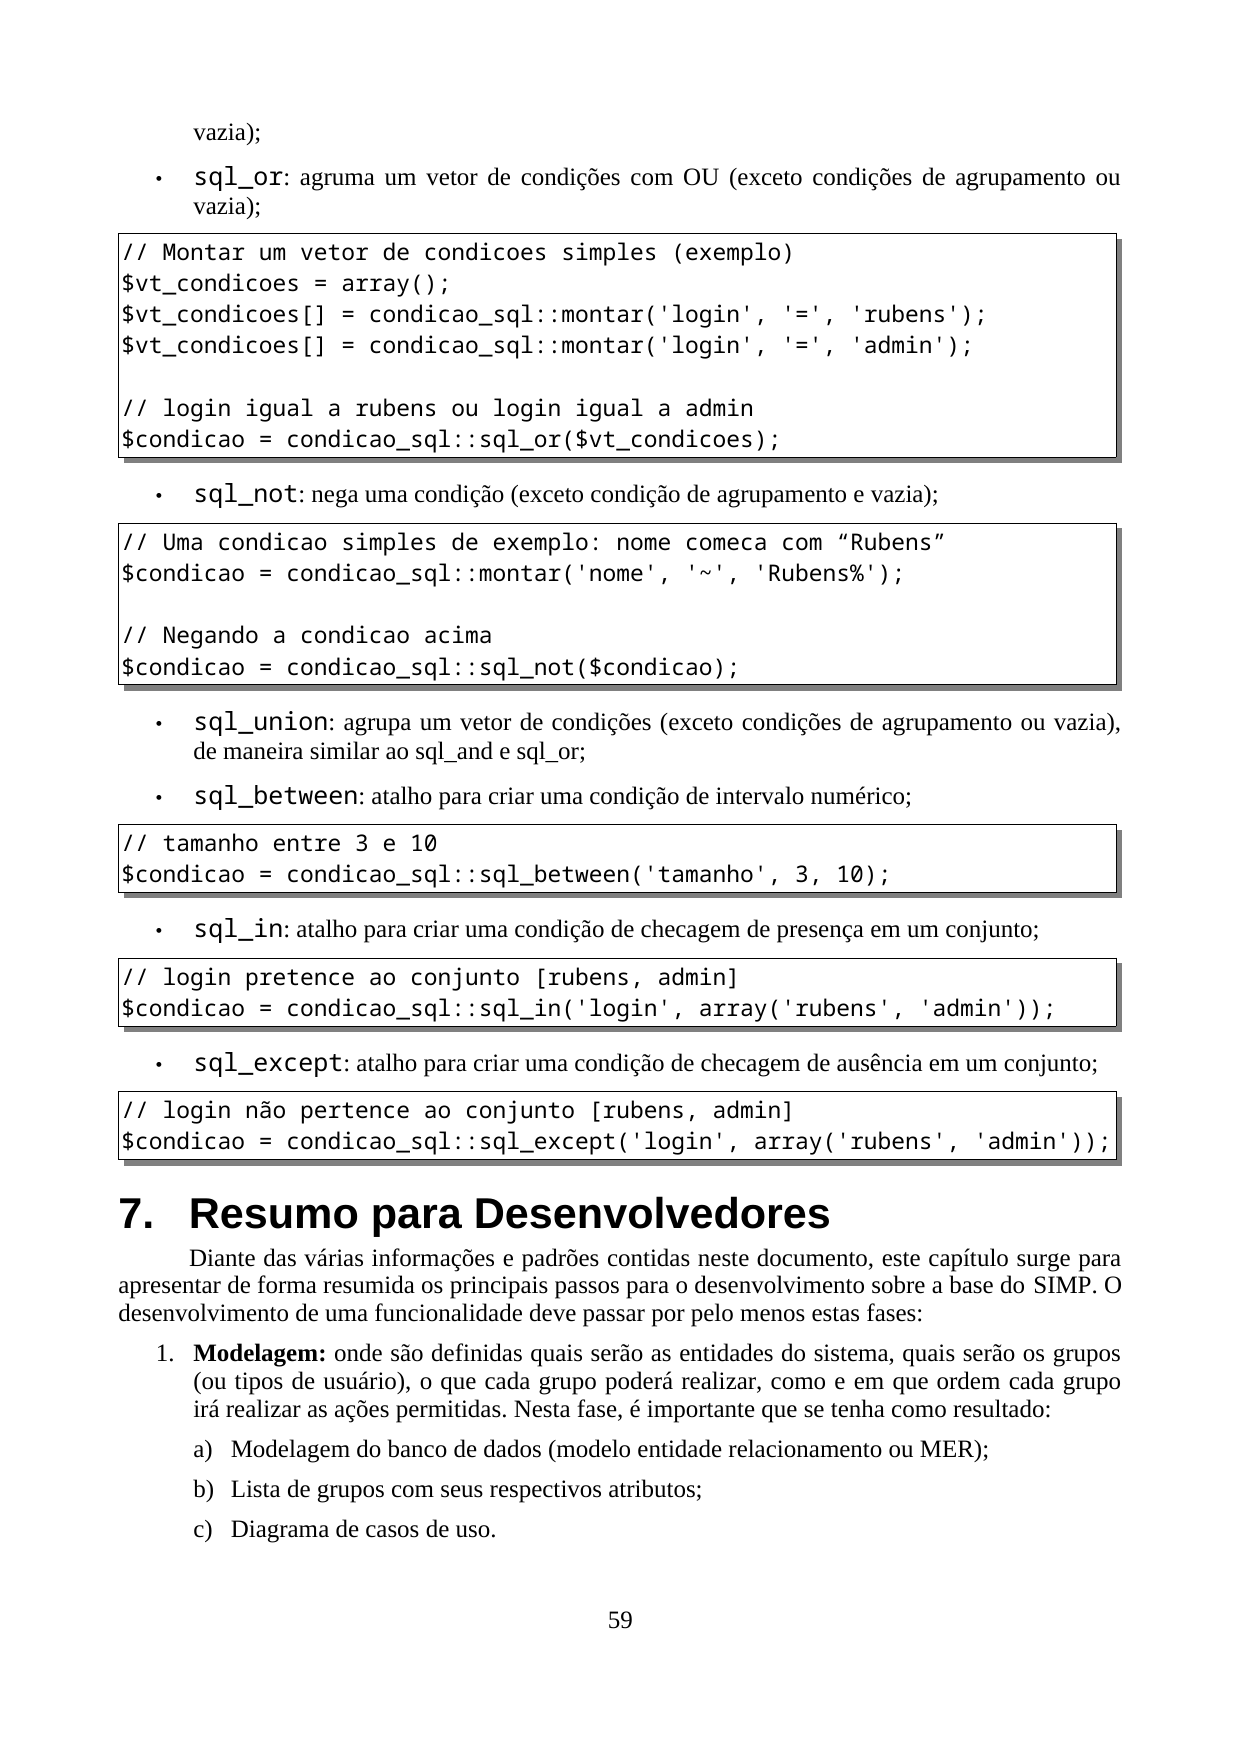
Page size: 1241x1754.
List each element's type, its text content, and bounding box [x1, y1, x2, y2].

subtitle Resumo para Desenvolvedores [118, 1190, 1122, 1238]
list Modelagem do banco de dados (modelo entidade relacionamento ou MER); [193, 1435, 1122, 1463]
list Modelagem: onde são definidas quais serão as entidades do sistema, quais serão os grupos (ou tipos de usuário), o que cada grupo poderá realizar, como e em que ordem cada grupo irá realizar as ações permitidas. Nesta fase, é importante que se tenha como resultado: [156, 1339, 1122, 1423]
list sql_between: atalho para criar uma condição de intervalo numérico; [156, 777, 1122, 811]
list // Uma condicao simples de exemplo: nome comeca com “Rubens” $condicao = condicao_sql::montar('nome', '~', 'Rubens%'); // Negando a condicao acima $condicao = condicao_sql::sql_not($condicao); [119, 524, 1116, 684]
list Lista de grupos com seus respectivos atributos; [193, 1475, 1122, 1503]
list Diagrama de casos de uso. [193, 1516, 1122, 1543]
list // tamanho entre 3 e 10 $condicao = condicao_sql::sql_between('tamanho', 3, 10); [119, 825, 1116, 892]
list sql_not: nega uma condição (exceto condição de agrupamento e vazia); [156, 476, 1122, 510]
list sql_except: atalho para criar uma condição de checagem de ausência em um conjunto; [156, 1044, 1122, 1078]
list vazia); [156, 118, 1122, 146]
list sql_or: agruma um vetor de condições com OU (exceto condições de agrupamento ou vazia); [156, 158, 1122, 220]
list sql_in: atalho para criar uma condição de checagem de presença em um conjunto; [156, 911, 1122, 945]
list // Montar um vetor de condicoes simples (exemplo) $vt_condicoes = array(); $vt_condicoes[] = condicao_sql::montar('login', '=', 'rubens'); $vt_condicoes[] = condicao_sql::montar('login', '=', 'admin'); // login igual a rubens ou login igual a admin $condicao = condicao_sql::sql_or($vt_condicoes); [119, 234, 1116, 457]
list // login pretence ao conjunto [rubens, admin] $condicao = condicao_sql::sql_in('login', array('rubens', 'admin')); [119, 959, 1116, 1026]
text // login não pertence ao conjunto [rubens, admin] $condicao = condicao_sql::sql_except('login', array('rubens', 'admin')); [119, 1092, 1116, 1159]
list sql_union: agrupa um vetor de condições (exceto condições de agrupamento ou vazia), de maneira similar ao sql_and e sql_or; [156, 703, 1122, 765]
text Diante das várias informações e padrões contidas neste documento, este capítulo surge para apresentar de forma resumida os principais passos para o desenvolvimento sobre a base do SIMP. O desenvolvimento de uma funcionalidade deve passar por pelo menos estas fases: [118, 1244, 1122, 1327]
